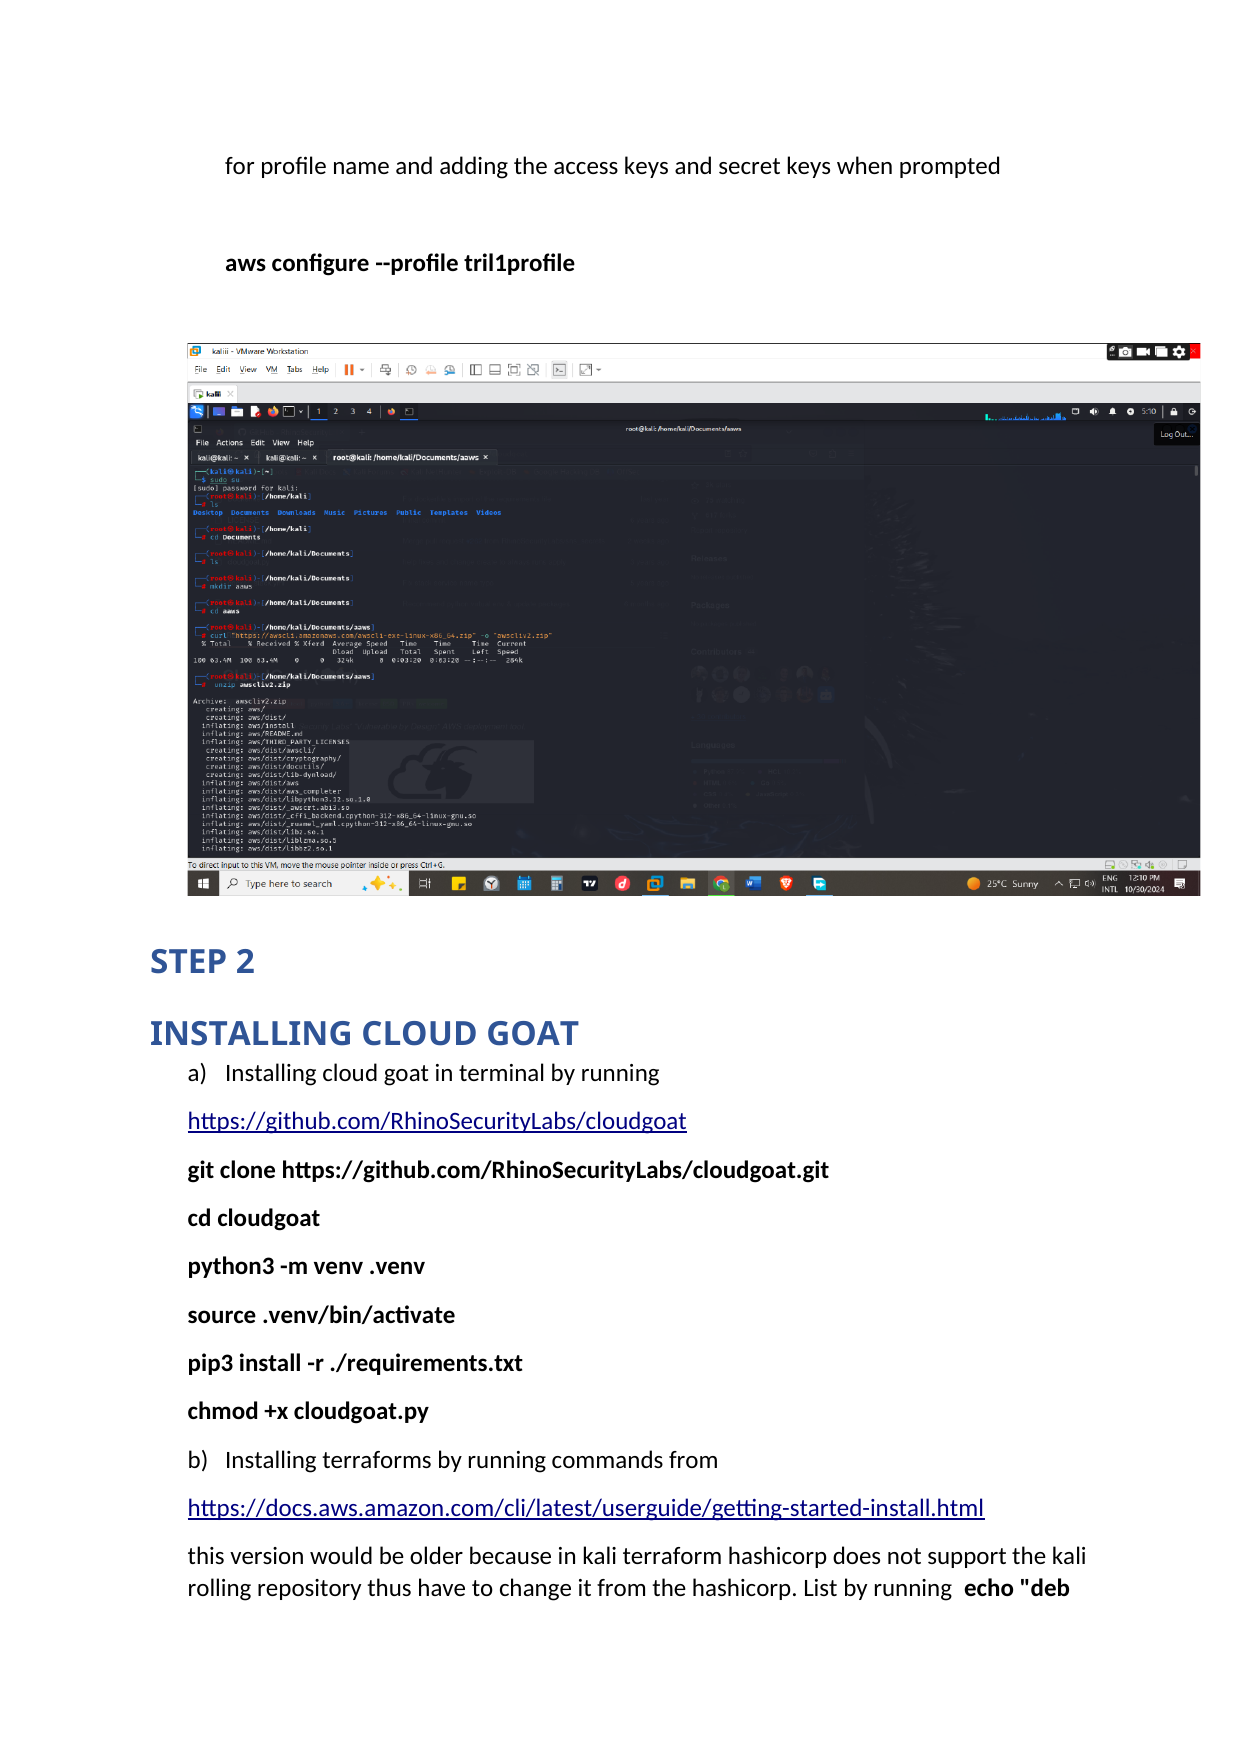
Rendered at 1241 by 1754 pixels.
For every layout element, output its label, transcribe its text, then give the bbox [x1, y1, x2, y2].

list Installing cloud goat in terminal by running [187, 1057, 1090, 1088]
text chmod +x cloudgoat.py [187, 1396, 1090, 1426]
list aws configure --profile tril1profile [225, 247, 1090, 277]
list Installing terraforms by running commands from [187, 1444, 1090, 1474]
text source .venv/bin/activate [187, 1299, 1090, 1329]
text https://docs.aws.amazon.com/cli/latest/userguide/getting-started-install.html [187, 1492, 1090, 1523]
text cd cloudgoat [187, 1202, 1090, 1233]
text git clone https://github.com/RhinoSecurityLabs/cloudgoat.git [187, 1154, 1090, 1184]
subtitle installing cloud Goat [150, 1010, 1090, 1055]
text python3 -m venv .venv [187, 1251, 1090, 1281]
text pip3 install -r ./requirements.txt [187, 1347, 1090, 1378]
text https://github.com/RhinoSecurityLabs/cloudgoat [187, 1106, 1090, 1136]
list for profile name and adding the access keys and secret keys when prompted [225, 150, 1090, 181]
text this version would be older because in kali terraform hashicorp does not support the kali rolling repository thus have to change it from the hashicorp. List by running echo "deb [187, 1541, 1090, 1603]
subtitle Step 2 [150, 938, 1090, 983]
